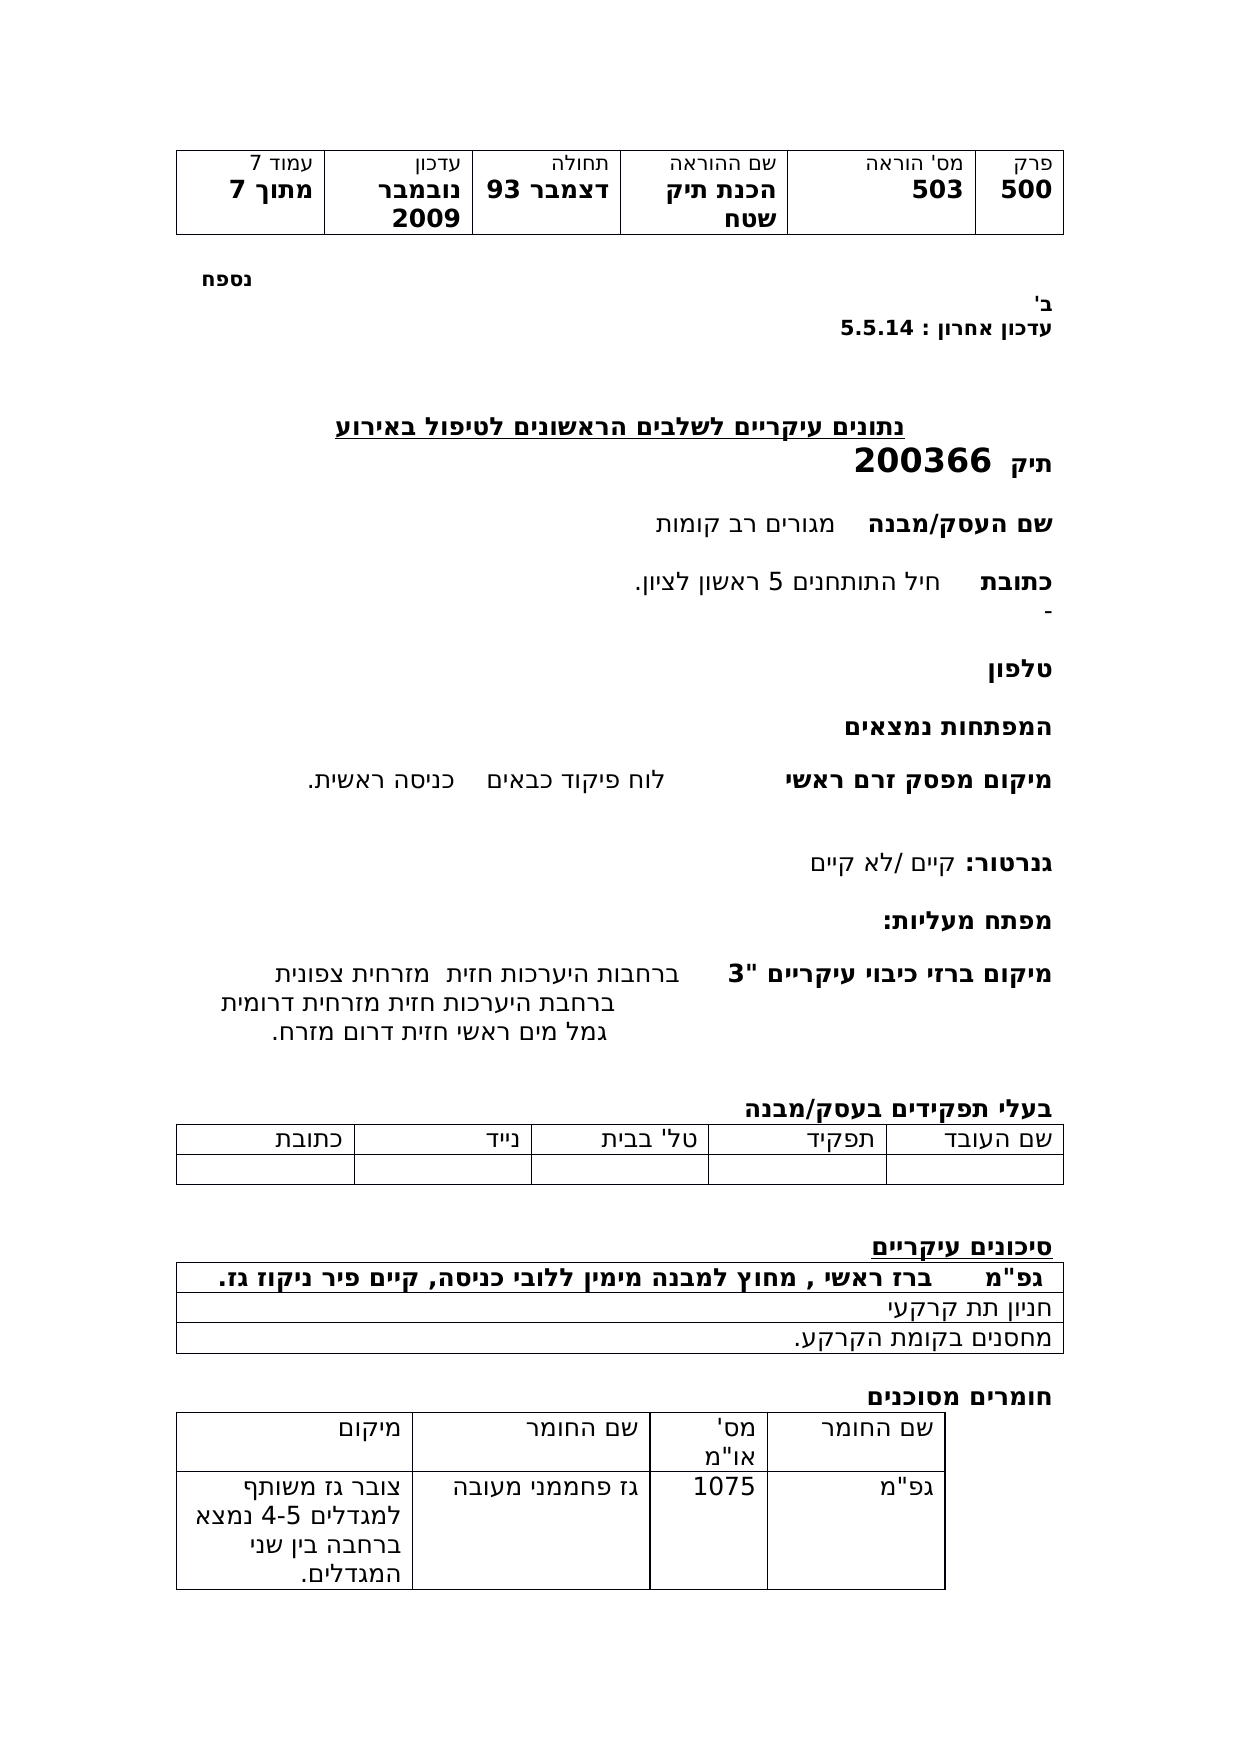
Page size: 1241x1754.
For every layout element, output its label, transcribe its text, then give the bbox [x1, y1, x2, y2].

table_header טל' בבית [532, 1125, 708, 1154]
table_cell חניון תת קרקעי [177, 1293, 1063, 1322]
text טלפון [187, 654, 1053, 683]
text סיכונים עיקריים [187, 1233, 1053, 1262]
table_header מס' או"מ [651, 1413, 767, 1471]
table_cell צובר גז משותף למגדלים 4-5 נמצא ברחבה בין שני המגדלים. [177, 1472, 412, 1589]
text תיק 200366 [187, 442, 1053, 481]
text ברחבת היערכות חזית מזרחית דרומית [187, 988, 1053, 1017]
text חומרים מסוכנים [187, 1383, 1053, 1412]
table_cell מחסנים בקומת הקרקע. [177, 1323, 1063, 1352]
table_header מיקום [177, 1413, 412, 1471]
table_header שם העובד [887, 1125, 1063, 1154]
table_header מס' הוראה 503 [788, 151, 975, 234]
table_header עדכון נובמבר 2009 [325, 151, 472, 234]
table_header שם ההוראה הכנת תיק שטח [621, 151, 787, 234]
table_cell [709, 1155, 886, 1184]
table_cell גפ"מ [768, 1472, 944, 1589]
table_cell [177, 1155, 354, 1184]
text - [187, 596, 1053, 626]
text כתובת חיל התותחנים 5 ראשון לציון. [187, 567, 1053, 596]
table_header גפ"מ ברז ראשי , מחוץ למבנה מימין ללובי כניסה, קיים פיר ניקוז גז. [177, 1263, 1063, 1292]
text מפתח מעליות: [187, 906, 1053, 935]
table_header נייד [355, 1125, 531, 1154]
table_header עמוד 7 מתוך 7 [177, 151, 324, 234]
table_header פרק 500 [976, 151, 1063, 234]
table_cell [532, 1155, 708, 1184]
table_header שם החומר [768, 1413, 944, 1471]
text בעלי תפקידים בעסק/מבנה [187, 1094, 1053, 1124]
text עדכון אחרון : 5.5.14 [187, 316, 1053, 341]
table_cell 1075 [651, 1472, 767, 1589]
text נתונים עיקריים לשלבים הראשונים לטיפול באירוע [187, 413, 1053, 442]
text שם העסק/מבנה מגורים רב קומות [187, 509, 1053, 538]
text נספח ב' [187, 263, 1053, 316]
text מיקום ברזי כיבוי עיקריים "3 ברחבות היערכות חזית מזרחית צפונית [187, 959, 1053, 988]
text המפתחות נמצאים [187, 712, 1053, 741]
table_header תפקיד [709, 1125, 886, 1154]
text גנרטור: קיים /לא קיים [187, 848, 1053, 877]
text גמל מים ראשי חזית דרום מזרח. [187, 1017, 1053, 1047]
table_cell [355, 1155, 531, 1184]
table_cell גז פחממני מעובה [413, 1472, 649, 1589]
table_cell [887, 1155, 1063, 1184]
table_header שם החומר [413, 1413, 649, 1471]
table_header כתובת [177, 1125, 354, 1154]
table_header תחולה דצמבר 93 [473, 151, 620, 234]
text מיקום מפסק זרם ראשי לוח פיקוד כבאים כניסה ראשית. [187, 765, 1053, 794]
